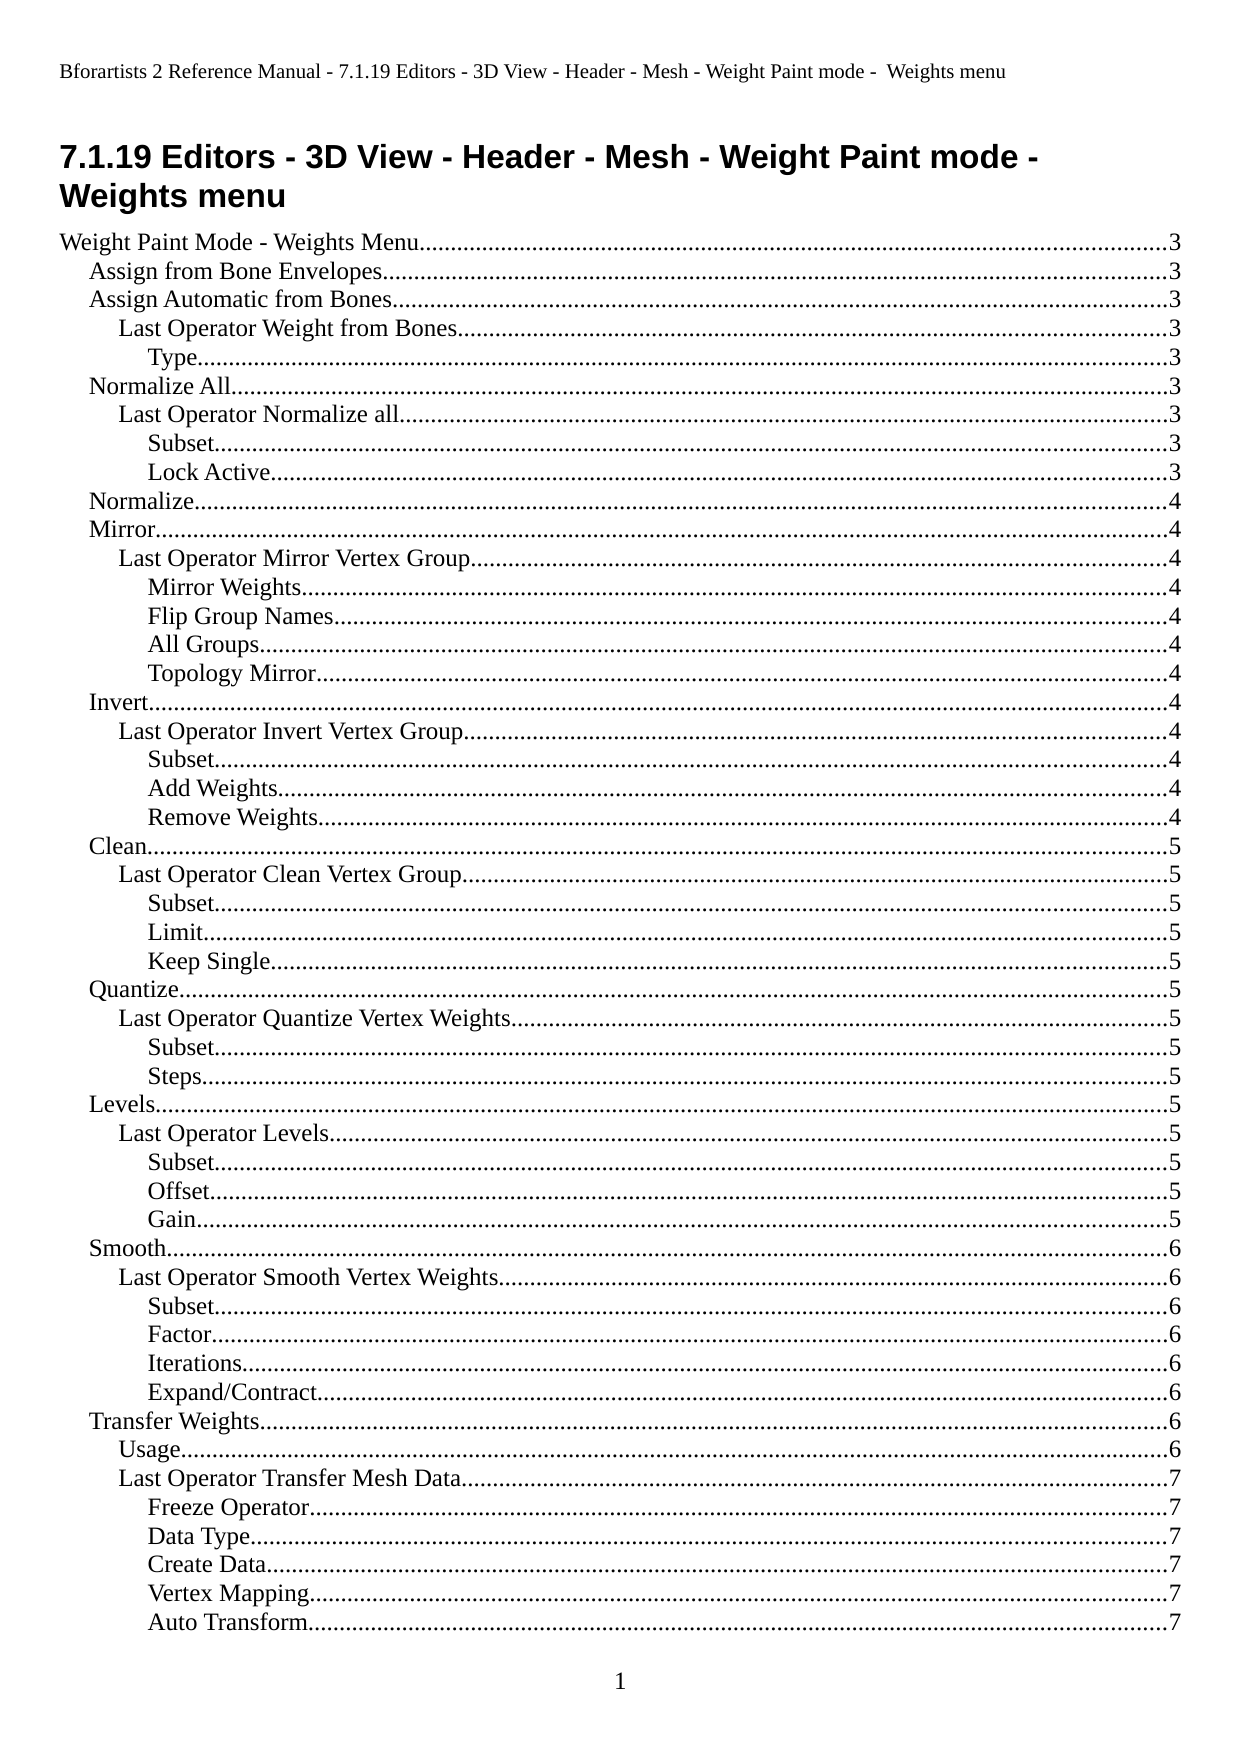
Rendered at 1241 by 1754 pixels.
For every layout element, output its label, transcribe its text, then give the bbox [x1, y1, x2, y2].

text Smooth 6 [88, 1233, 1181, 1262]
text Last Operator Smooth Vertex Weights 6 [118, 1262, 1181, 1291]
text Invert 4 [88, 687, 1181, 716]
text Usage 6 [118, 1434, 1181, 1463]
text Type 3 [147, 342, 1181, 371]
text Gain 5 [147, 1204, 1181, 1233]
text Offset 5 [147, 1176, 1181, 1204]
text Subset 4 [147, 744, 1181, 773]
text Clean 5 [88, 831, 1181, 859]
subtitle 7.1.19 Editors - 3D View - Header - Mesh - Weight Paint mode - Weights menu [59, 138, 1181, 214]
text Normalize All 3 [88, 371, 1181, 399]
text Last Operator Transfer Mesh Data 7 [118, 1463, 1181, 1492]
text Last Operator Clean Vertex Group 5 [118, 859, 1181, 888]
text Create Data 7 [147, 1549, 1181, 1578]
text Last Operator Mirror Vertex Group 4 [118, 543, 1181, 572]
text Topology Mirror 4 [147, 658, 1181, 687]
text Steps 5 [147, 1061, 1181, 1089]
text Quantize 5 [88, 974, 1181, 1003]
text Vertex Mapping 7 [147, 1578, 1181, 1607]
text Expand/Contract 6 [147, 1377, 1181, 1406]
text Last Operator Weight from Bones 3 [118, 313, 1181, 342]
text Subset 6 [147, 1291, 1181, 1319]
text Remove Weights 4 [147, 802, 1181, 831]
text Last Operator Invert Vertex Group 4 [118, 716, 1181, 744]
text Weight Paint Mode - Weights Menu 3 [59, 227, 1181, 256]
text Lock Active 3 [147, 457, 1181, 486]
text Last Operator Levels 5 [118, 1118, 1181, 1147]
text Iterations 6 [147, 1348, 1181, 1377]
text Assign from Bone Envelopes 3 [88, 256, 1181, 284]
text Subset 5 [147, 888, 1181, 917]
text Data Type 7 [147, 1521, 1181, 1549]
text Factor 6 [147, 1319, 1181, 1348]
text Add Weights 4 [147, 773, 1181, 802]
text Limit 5 [147, 917, 1181, 946]
text All Groups 4 [147, 629, 1181, 658]
text Normalize 4 [88, 486, 1181, 514]
text Transfer Weights 6 [88, 1406, 1181, 1434]
text Levels 5 [88, 1089, 1181, 1118]
text Freeze Operator 7 [147, 1492, 1181, 1521]
text Auto Transform 7 [147, 1607, 1181, 1636]
text Last Operator Normalize all 3 [118, 399, 1181, 428]
text Subset 5 [147, 1032, 1181, 1061]
text Last Operator Quantize Vertex Weights 5 [118, 1003, 1181, 1032]
text Subset 5 [147, 1147, 1181, 1176]
text Keep Single 5 [147, 946, 1181, 974]
text Flip Group Names 4 [147, 601, 1181, 629]
text Assign Automatic from Bones 3 [88, 284, 1181, 313]
text Mirror Weights 4 [147, 572, 1181, 601]
text Mirror 4 [88, 514, 1181, 543]
text Subset 3 [147, 428, 1181, 457]
